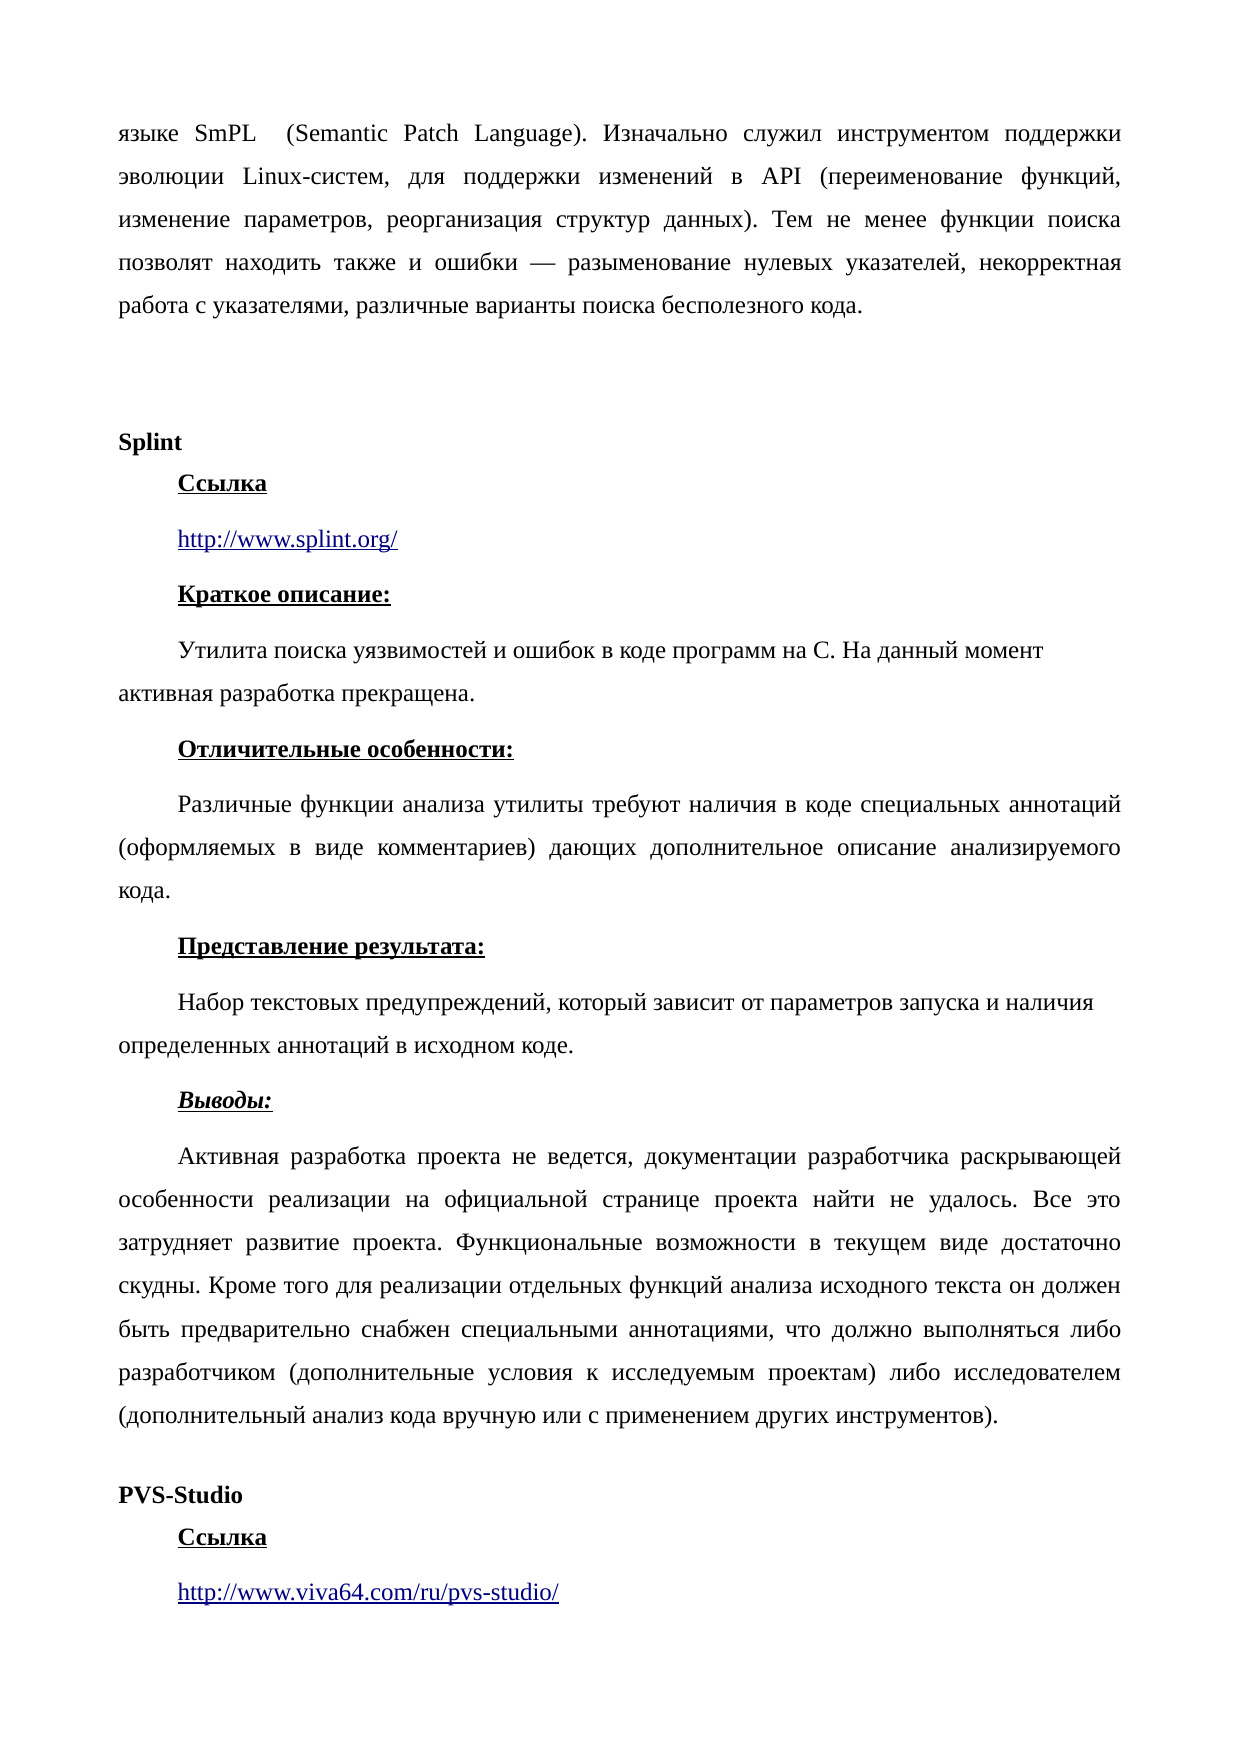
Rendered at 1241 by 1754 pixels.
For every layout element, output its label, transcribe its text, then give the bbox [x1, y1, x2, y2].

text Выводы: [118, 1086, 1122, 1114]
text Ссылка [118, 1522, 1122, 1551]
text Представление результата: [118, 931, 1122, 960]
text Краткое описание: [118, 579, 1122, 608]
text Отличительные особенности: [118, 734, 1122, 762]
text Набор текстовых предупреждений, который зависит от параметров запуска и наличия определенных аннотаций в исходном коде. [118, 987, 1122, 1059]
subtitle PVS-Studio [118, 1481, 1122, 1509]
text Различные функции анализа утилиты требуют наличия в коде специальных аннотаций (оформляемых в виде комментариев) дающих дополнительное описание анализируемого кода. [118, 789, 1122, 904]
text языке SmPL (Semantic Patch Language). Изначально служил инструментом поддержки эволюции Linux-систем, для поддержки изменений в API (переименование функций, изменение параметров, реорганизация структур данных). Тем не менее функции поиска позволят находить также и ошибки — разыменование нулевых указателей, некорректная работа с указателями, различные варианты поиска бесполезного кода. [118, 118, 1122, 319]
subtitle Splint [118, 427, 1122, 456]
text http://www.splint.org/ [118, 524, 1122, 552]
text Активная разработка проекта не ведется, документации разработчика раскрывающей особенности реализации на официальной странице проекта найти не удалось. Все это затрудняет развитие проекта. Функциональные возможности в текущем виде достаточно скудны. Кроме того для реализации отдельных функций анализа исходного текста он должен быть предварительно снабжен специальными аннотациями, что должно выполняться либо разработчиком (дополнительные условия к исследуемым проектам) либо исследователем (дополнительный анализ кода вручную или с применением других инструментов). [118, 1141, 1122, 1429]
text Утилита поиска уязвимостей и ошибок в коде программ на C. На данный момент активная разработка прекращена. [118, 635, 1122, 707]
text http://www.viva64.com/ru/pvs-studio/ [118, 1577, 1122, 1606]
text Ссылка [118, 468, 1122, 497]
